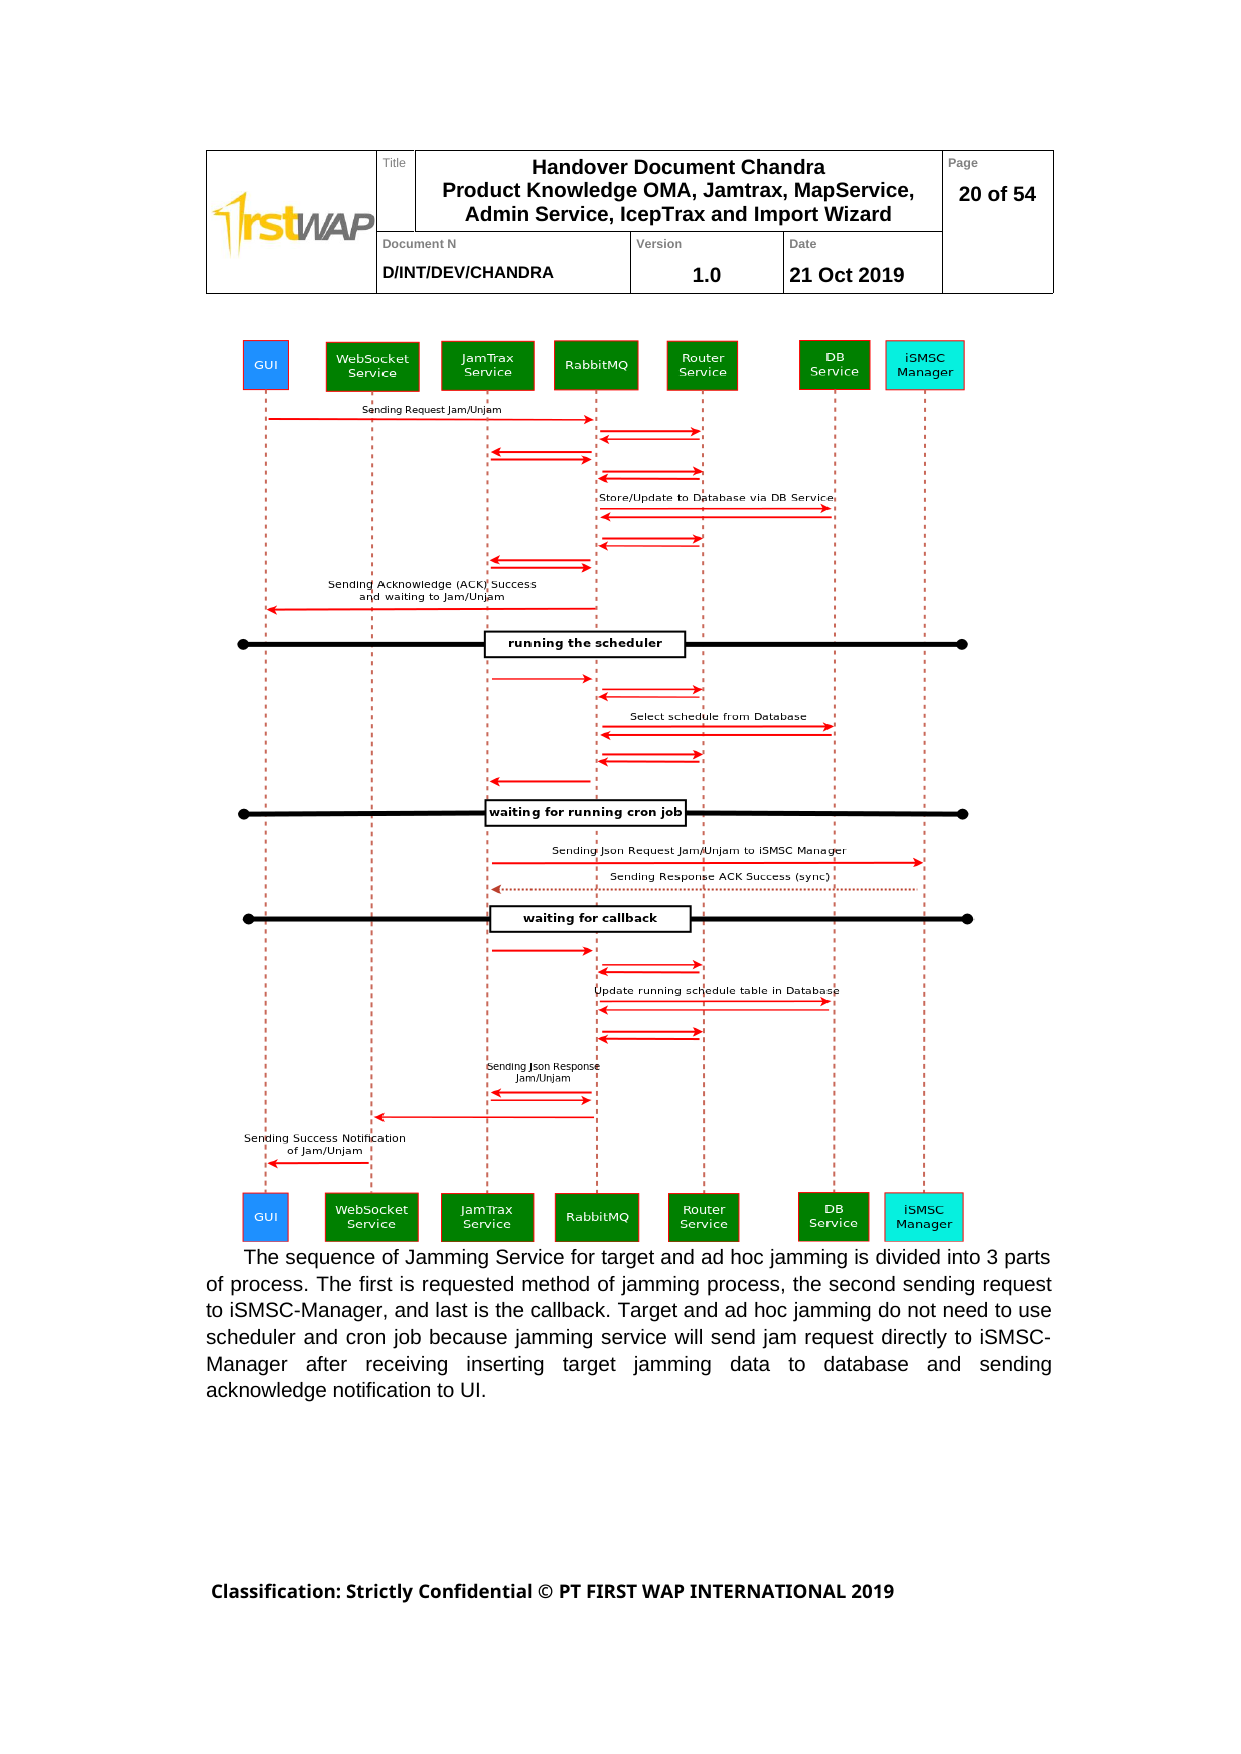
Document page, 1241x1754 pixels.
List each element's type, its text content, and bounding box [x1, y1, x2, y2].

picture [236, 340, 975, 1242]
picture [211, 191, 375, 259]
text The sequence of Jamming Service for target and ad hoc jamming is divided into 3 parts of process. The first is requested method of jamming process, the second sending request to iSMSC-Manager, and last is the callback. Target and ad hoc jamming do not need to use scheduler and cron job because jamming service will send jam request directly to iSMSC-Manager after receiving inserting target jamming data to database and sending acknowledge notification to UI. [206, 341, 1053, 1402]
